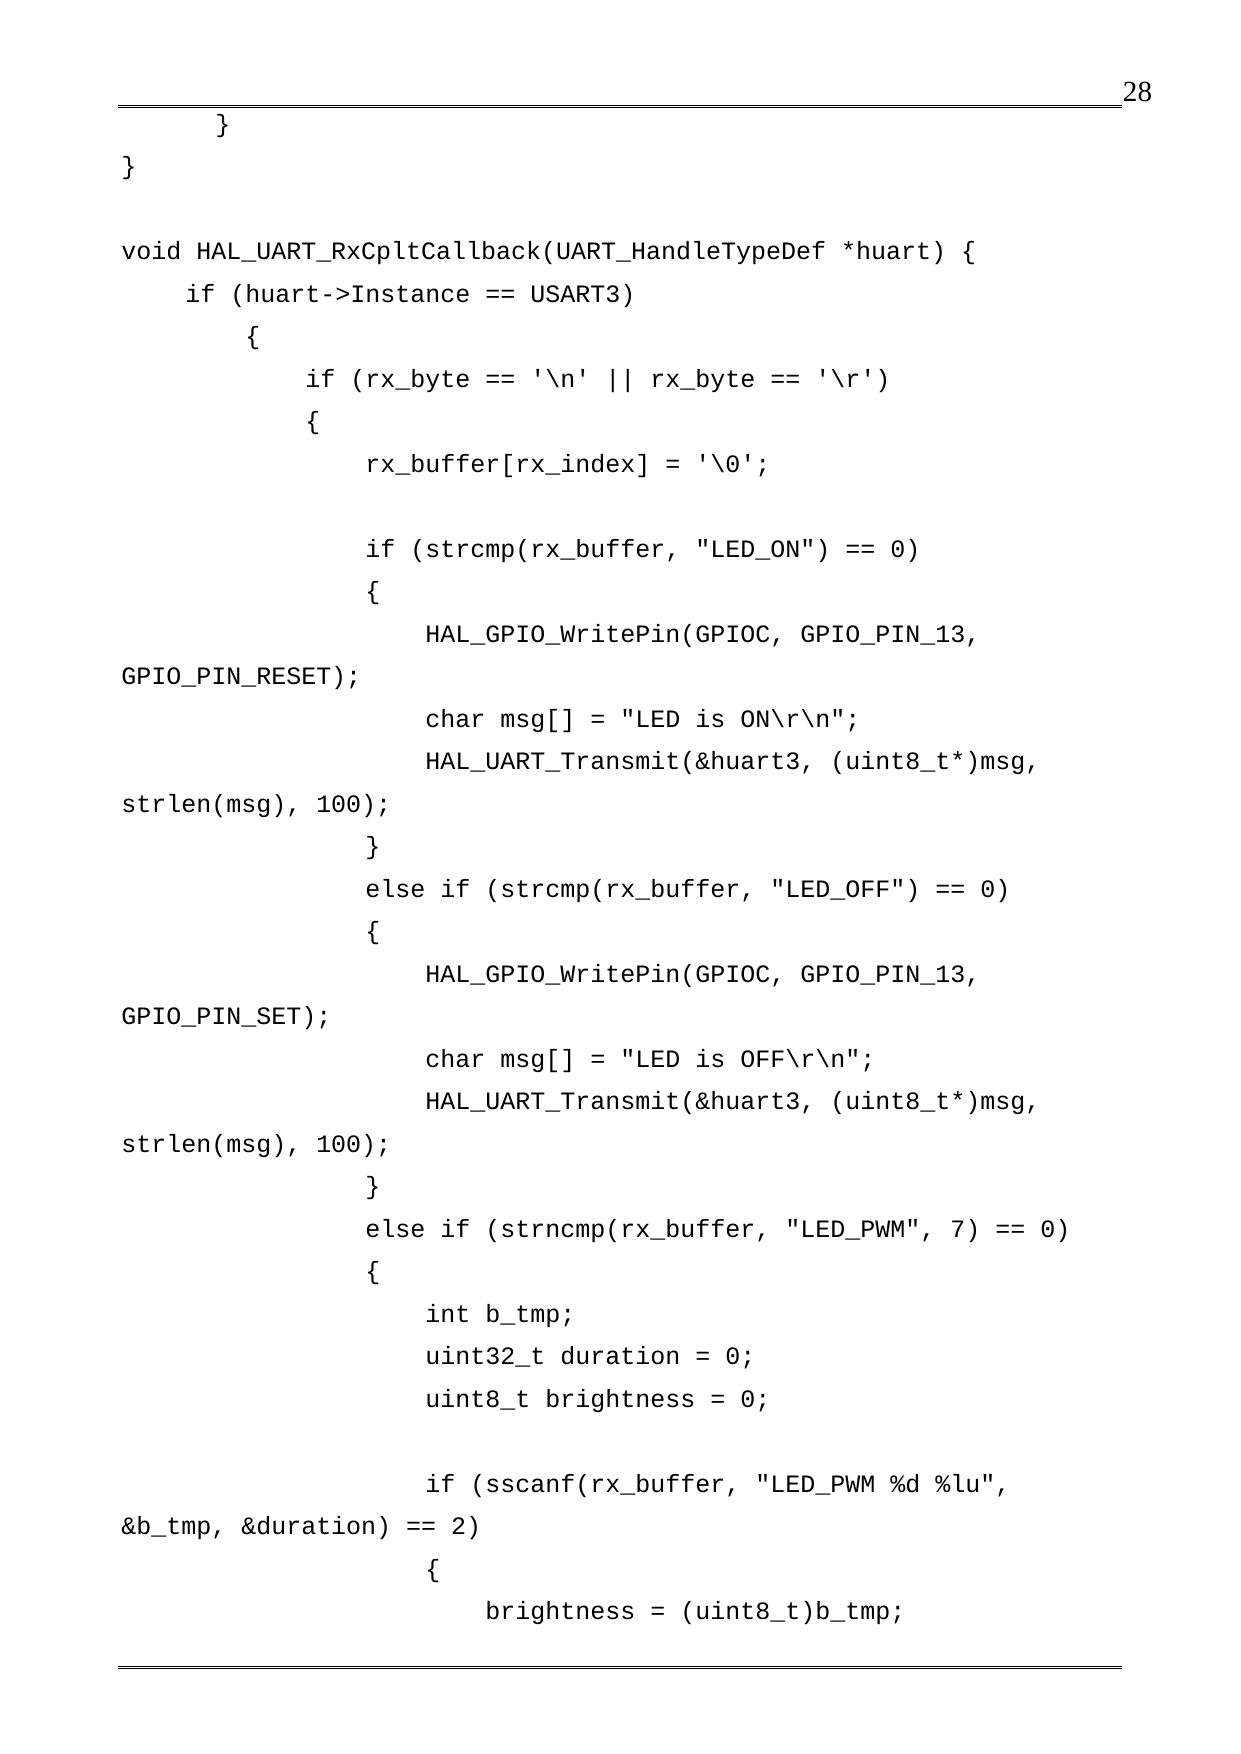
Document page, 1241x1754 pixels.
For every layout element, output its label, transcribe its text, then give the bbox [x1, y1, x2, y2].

text if (strcmp(rx_buffer, "LED_ON") == 0) [118, 530, 1122, 564]
text } [118, 108, 1122, 139]
text else if (strcmp(rx_buffer, "LED_OFF") == 0) [118, 870, 1122, 904]
text char msg[] = "LED is OFF\r\n"; [118, 1040, 1122, 1074]
text { [118, 913, 1122, 947]
text { [118, 1253, 1122, 1287]
text { [118, 1550, 1122, 1584]
text else if (strncmp(rx_buffer, "LED_PWM", 7) == 0) [118, 1210, 1122, 1244]
text int b_tmp; [118, 1295, 1122, 1329]
text { [118, 403, 1122, 437]
text HAL_GPIO_WritePin(GPIOC, GPIO_PIN_13, GPIO_PIN_RESET); [118, 615, 1122, 692]
text if (huart->Instance == USART3) [118, 275, 1122, 309]
text uint8_t brightness = 0; [118, 1380, 1122, 1414]
text if (rx_byte == '\n' || rx_byte == '\r') [118, 360, 1122, 394]
text brightness = (uint8_t)b_tmp; [118, 1593, 1122, 1627]
text { [118, 573, 1122, 607]
text HAL_UART_Transmit(&huart3, (uint8_t*)msg, strlen(msg), 100); [118, 1083, 1122, 1159]
text } [118, 148, 1122, 182]
text uint32_t duration = 0; [118, 1338, 1122, 1372]
text HAL_GPIO_WritePin(GPIOC, GPIO_PIN_13, GPIO_PIN_SET); [118, 955, 1122, 1032]
text } [118, 828, 1122, 862]
text void HAL_UART_RxCpltCallback(UART_HandleTypeDef *huart) { [118, 233, 1122, 267]
text char msg[] = "LED is ON\r\n"; [118, 700, 1122, 734]
text HAL_UART_Transmit(&huart3, (uint8_t*)msg, strlen(msg), 100); [118, 743, 1122, 819]
text } [118, 1168, 1122, 1202]
text rx_buffer[rx_index] = '\0'; [118, 445, 1122, 479]
text if (sscanf(rx_buffer, "LED_PWM %d %lu", &b_tmp, &duration) == 2) [118, 1465, 1122, 1542]
text { [118, 318, 1122, 352]
